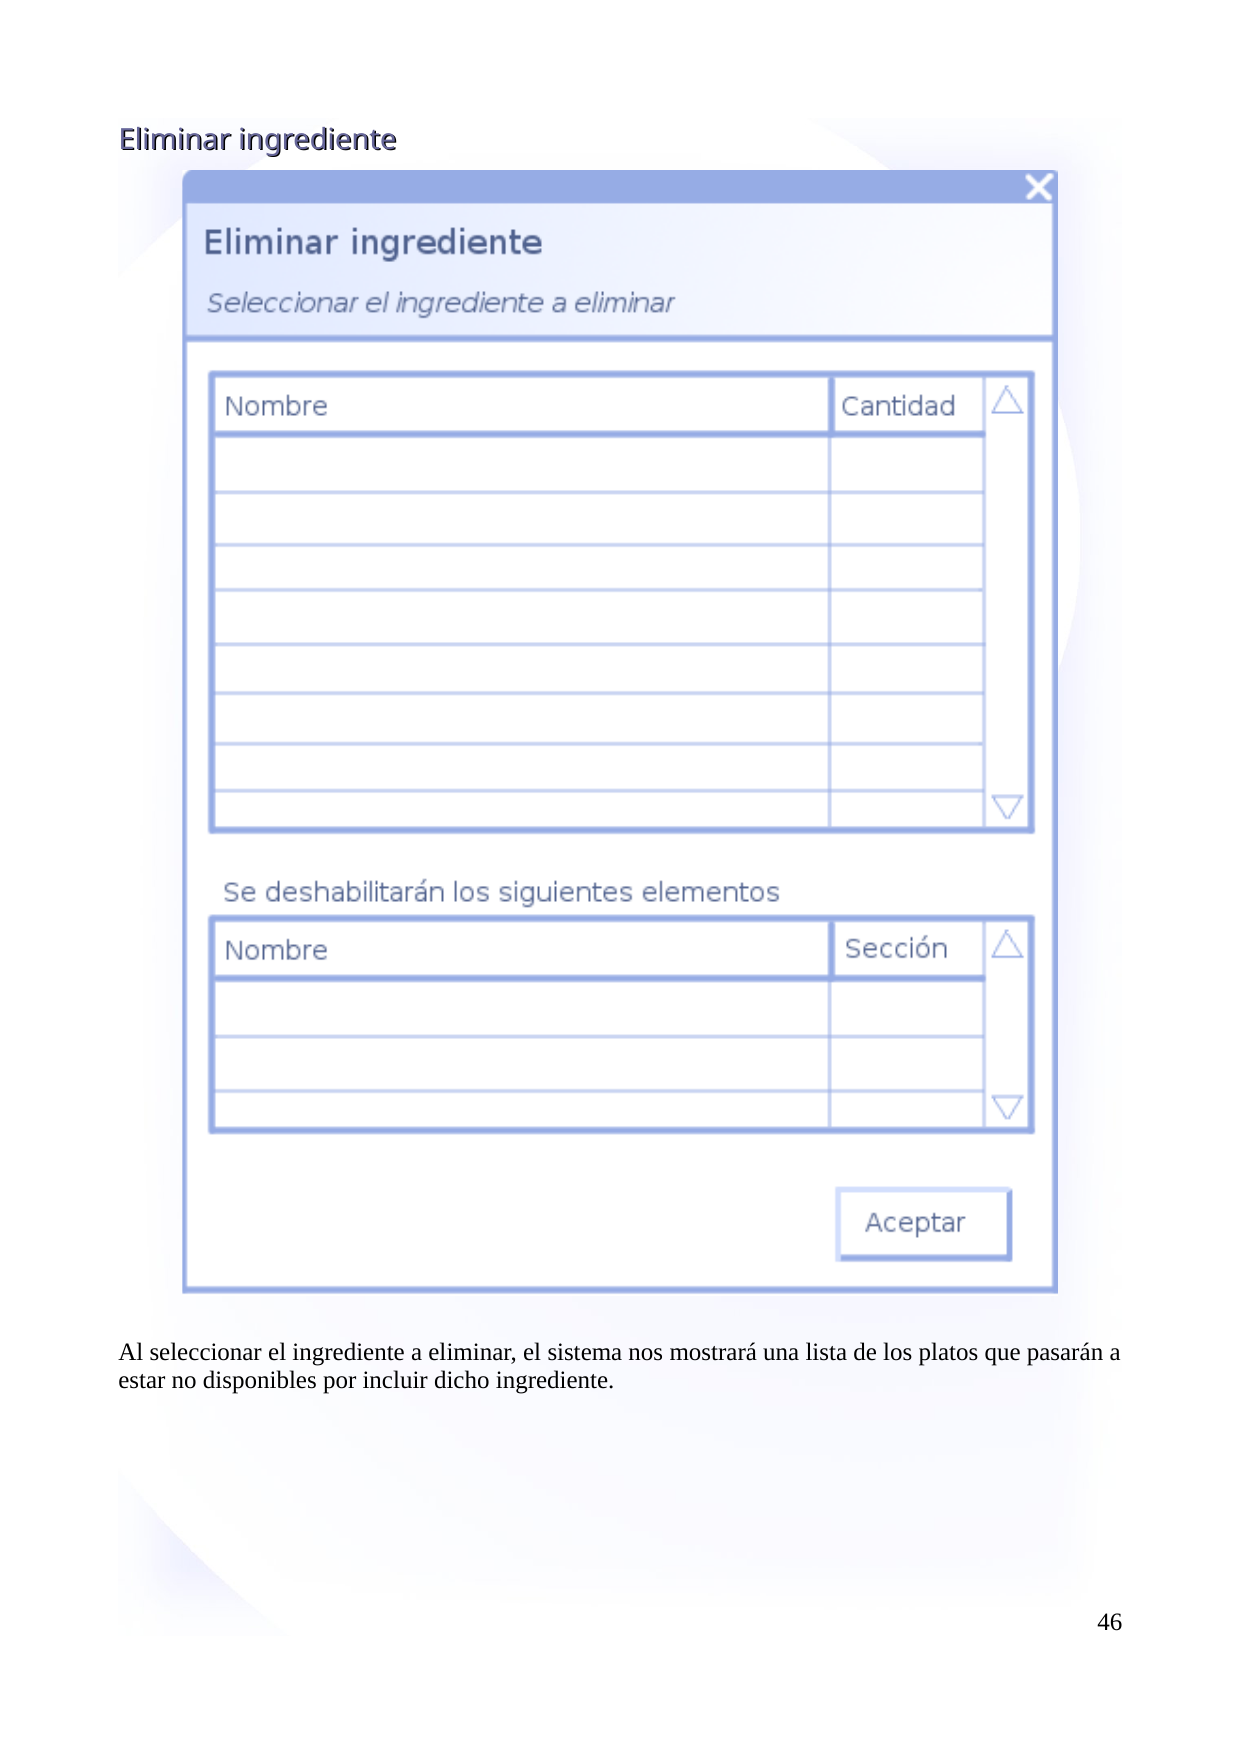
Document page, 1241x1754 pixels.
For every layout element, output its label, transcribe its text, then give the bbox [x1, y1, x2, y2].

picture [118, 158, 1122, 1337]
subtitle Eliminar ingrediente [118, 118, 1122, 158]
picture [118, 1394, 1122, 1636]
text Al seleccionar el ingrediente a eliminar, el sistema nos mostrará una lista de los platos que pasarán a estar no disponibles por incluir dicho ingrediente. [118, 1337, 1122, 1394]
